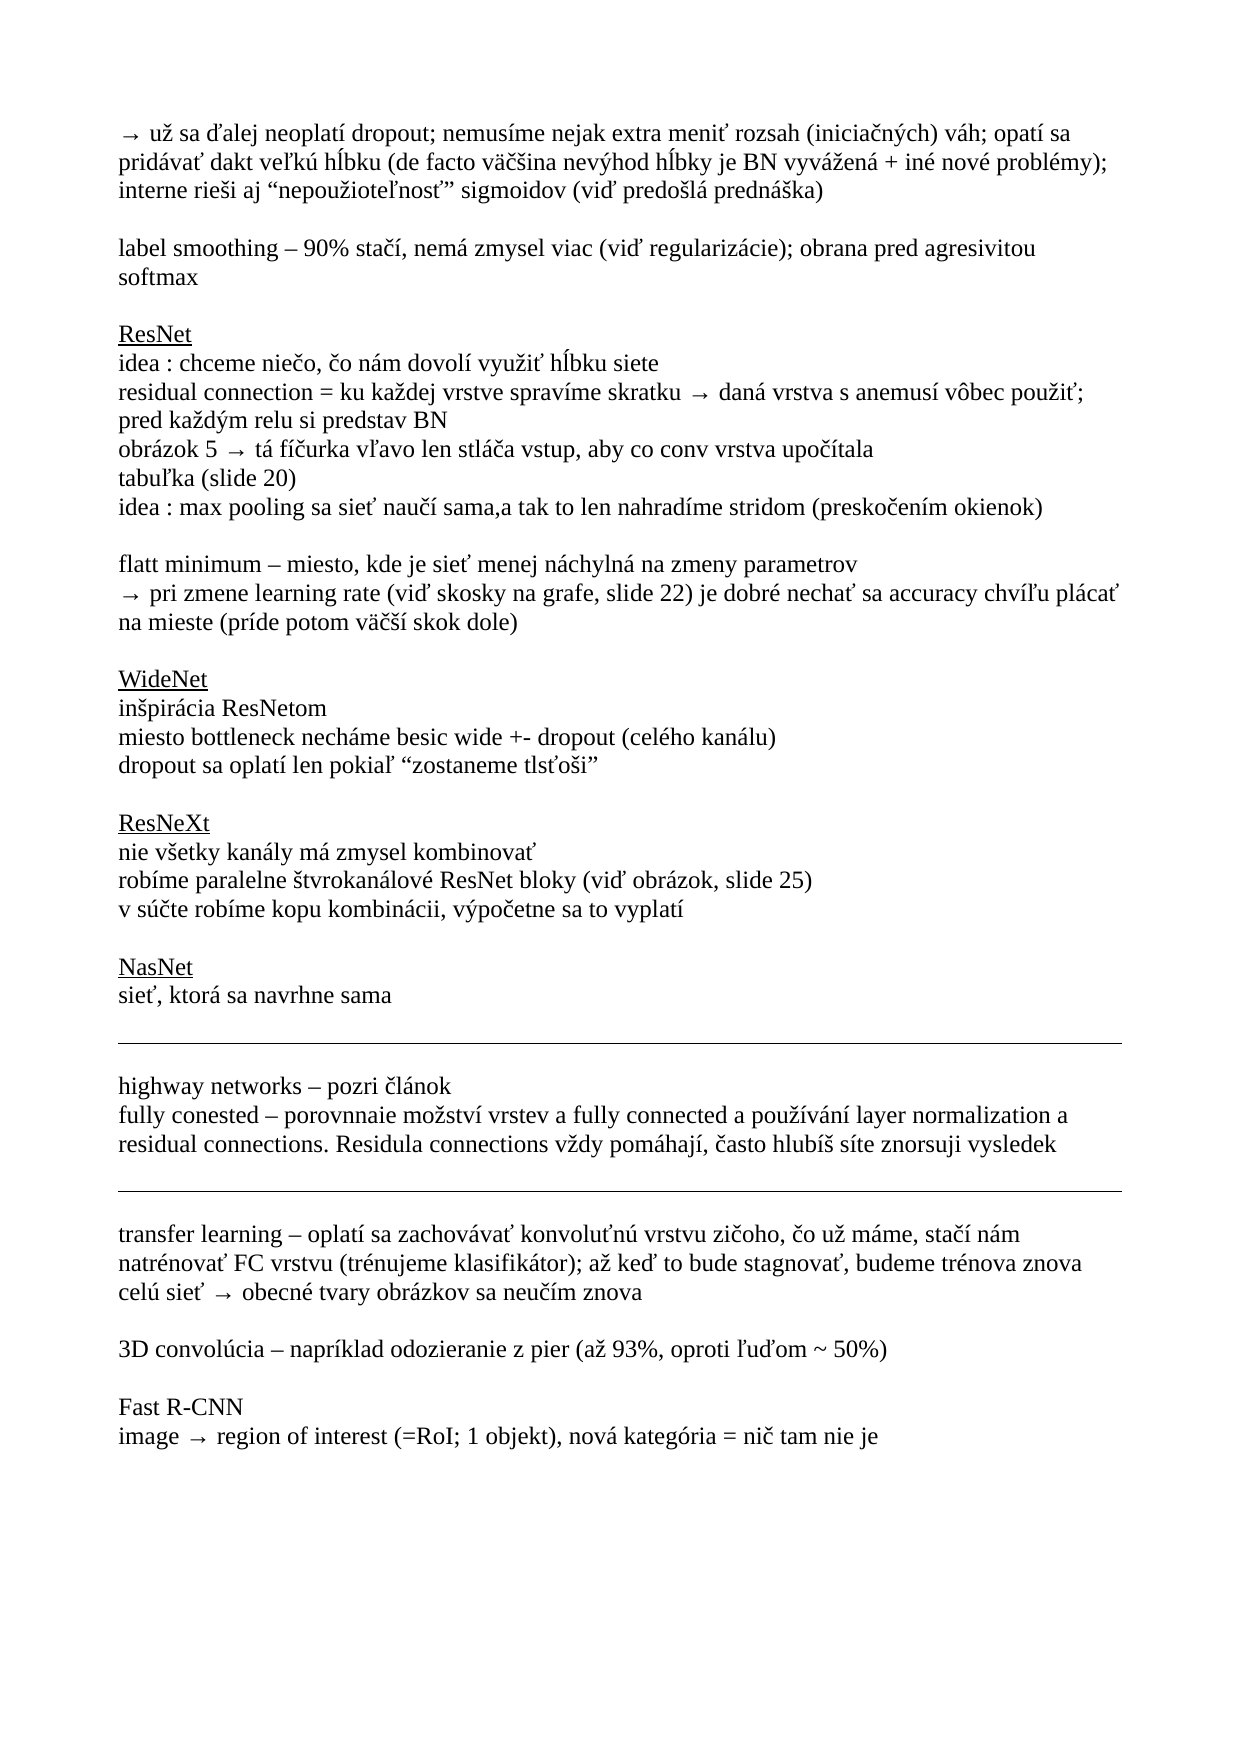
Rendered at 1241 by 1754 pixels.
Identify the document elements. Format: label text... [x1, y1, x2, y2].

text dropout sa oplatí len pokiaľ “zostaneme tlsťoši” [118, 751, 1122, 779]
text label smoothing – 90% stačí, nemá zmysel viac (viď regularizácie); obrana pred agresivitou softmax [118, 233, 1122, 291]
text residual connection = ku každej vrstve spravíme skratku → daná vrstva s anemusí vôbec použiť; pred každým relu si predstav BN [118, 377, 1122, 434]
text residual connections. Residula connections vždy pomáhají, často hlubíš síte znorsuji vysledek [118, 1129, 1122, 1158]
text → už sa ďalej neoplatí dropout; nemusíme nejak extra meniť rozsah (iniciačných) váh; opatí sa pridávať dakt veľkú hĺbku (de facto väčšina nevýhod hĺbky je BN vyvážená + iné nové problémy); interne rieši aj “nepoužioteľnosť” sigmoidov (viď predošlá prednáška) [118, 118, 1122, 204]
text → pri zmene learning rate (viď skosky na grafe, slide 22) je dobré nechať sa accuracy chvíľu plácať na mieste (príde potom väčší skok dole) [118, 578, 1122, 636]
text inšpirácia ResNetom [118, 693, 1122, 722]
text obrázok 5 → tá fíčurka vľavo len stláča vstup, aby co conv vrstva upočítala [118, 434, 1122, 463]
text tabuľka (slide 20) [118, 463, 1122, 492]
text idea : max pooling sa sieť naučí sama,a tak to len nahradíme stridom (preskočením okienok) [118, 492, 1122, 521]
text highway networks – pozri článok [118, 1071, 1122, 1100]
text ResNet [118, 319, 1122, 348]
text NasNet [118, 952, 1122, 981]
text 3D convolúcia – napríklad odozieranie z pier (až 93%, oproti ľuďom ~ 50%) [118, 1334, 1122, 1363]
text sieť, ktorá sa navrhne sama [118, 981, 1122, 1009]
text fully conested – porovnnaie možství vrstev a fully connected a používání layer normalization a [118, 1100, 1122, 1129]
text ResNeXt [118, 808, 1122, 837]
text image → region of interest (=RoI; 1 objekt), nová kategória = nič tam nie je [118, 1421, 1122, 1449]
text miesto bottleneck necháme besic wide +- dropout (celého kanálu) [118, 722, 1122, 751]
text v súčte robíme kopu kombinácii, výpočetne sa to vyplatí [118, 894, 1122, 923]
text Fast R-CNN [118, 1392, 1122, 1421]
text flatt minimum – miesto, kde je sieť menej náchylná na zmeny parametrov [118, 549, 1122, 578]
text nie všetky kanály má zmysel kombinovať [118, 837, 1122, 866]
text robíme paralelne štvrokanálové ResNet bloky (viď obrázok, slide 25) [118, 866, 1122, 894]
text transfer learning – oplatí sa zachovávať konvoluťnú vrstvu zičoho, čo už máme, stačí nám natrénovať FC vrstvu (trénujeme klasifikátor); až keď to bude stagnovať, budeme trénova znova celú sieť → obecné tvary obrázkov sa neučím znova [118, 1219, 1122, 1306]
text WideNet [118, 664, 1122, 693]
text idea : chceme niečo, čo nám dovolí využiť hĺbku siete [118, 348, 1122, 377]
